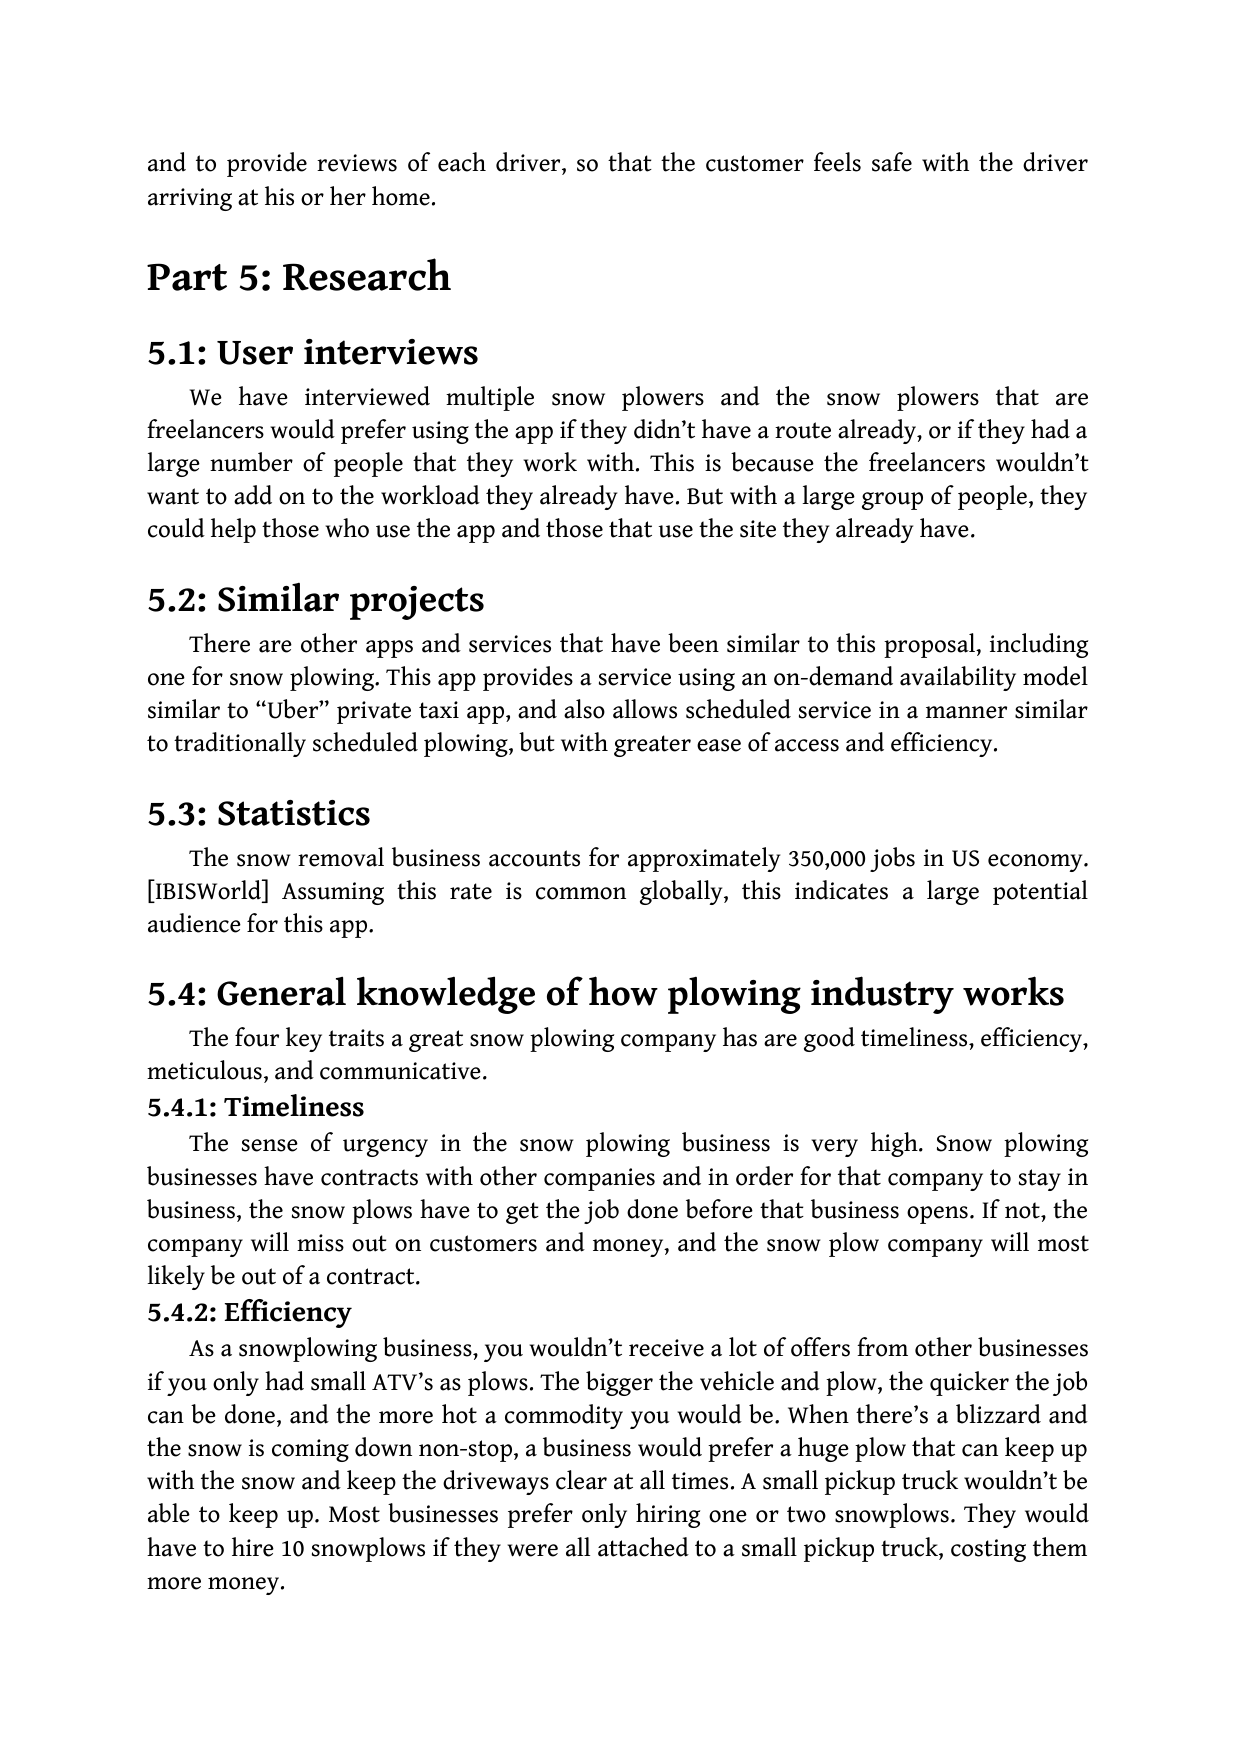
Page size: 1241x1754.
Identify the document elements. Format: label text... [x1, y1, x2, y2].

text We have interviewed multiple snow plowers and the snow plowers that are freelancers would prefer using the app if they didn’t have a route already, or if they had a large number of people that they work with. This is because the freelancers wouldn’t want to add on to the workload they already have. But with a large group of people, they could help those who use the app and those that use the site they already have. [147, 383, 1090, 545]
subtitle 5.3: Statistics [147, 792, 1090, 836]
text There are other apps and services that have been similar to this proposal, including one for snow plowing. This app provides a service using an on-demand availability model similar to “Uber” private taxi app, and also allows scheduled service in a manner similar to traditionally scheduled plowing, but with greater ease of access and efficiency. [147, 630, 1090, 759]
subtitle 5.1: User interviews [147, 331, 1090, 375]
subtitle 5.4: General knowledge of how plowing industry works [147, 973, 1090, 1016]
subtitle 5.4.1: Timeliness [147, 1091, 1090, 1125]
text The four key traits a great snow plowing company has are good timeliness, efficiency, meticulous, and communicative. [147, 1025, 1090, 1087]
text As a snowplowing business, you wouldn’t receive a lot of offers from other businesses if you only had small ATV’s as plows. The bigger the vehicle and plow, the quicker the job can be done, and the more hot a commodity you would be. When there’s a blizzard and the snow is coming down non-stop, a business would prefer a huge plow that can keep up with the snow and keep the driveways clear at all times. A small pickup truck wouldn’t be able to keep up. Most businesses prefer only hiring one or two snowplows. They would have to hire 10 snowplows if they were all attached to a small pickup truck, costing them more money. [147, 1335, 1090, 1596]
subtitle Part 5: Research [147, 254, 1090, 302]
subtitle 5.4.2: Efficiency [147, 1296, 1090, 1330]
text The snow removal business accounts for approximately 350,000 jobs in US economy. [IBISWorld] Assuming this rate is common globally, this indicates a large potential audience for this app. [147, 844, 1090, 939]
text The sense of urgency in the snow plowing business is very high. Snow plowing businesses have contracts with other companies and in order for that company to stay in business, the snow plows have to get the job done before that business opens. If not, the company will miss out on customers and money, and the snow plow company will most likely be out of a contract. [147, 1130, 1090, 1292]
subtitle 5.2: Similar projects [147, 578, 1090, 622]
text and to provide reviews of each driver, so that the customer feels safe with the driver arriving at his or her home. [147, 150, 1090, 212]
